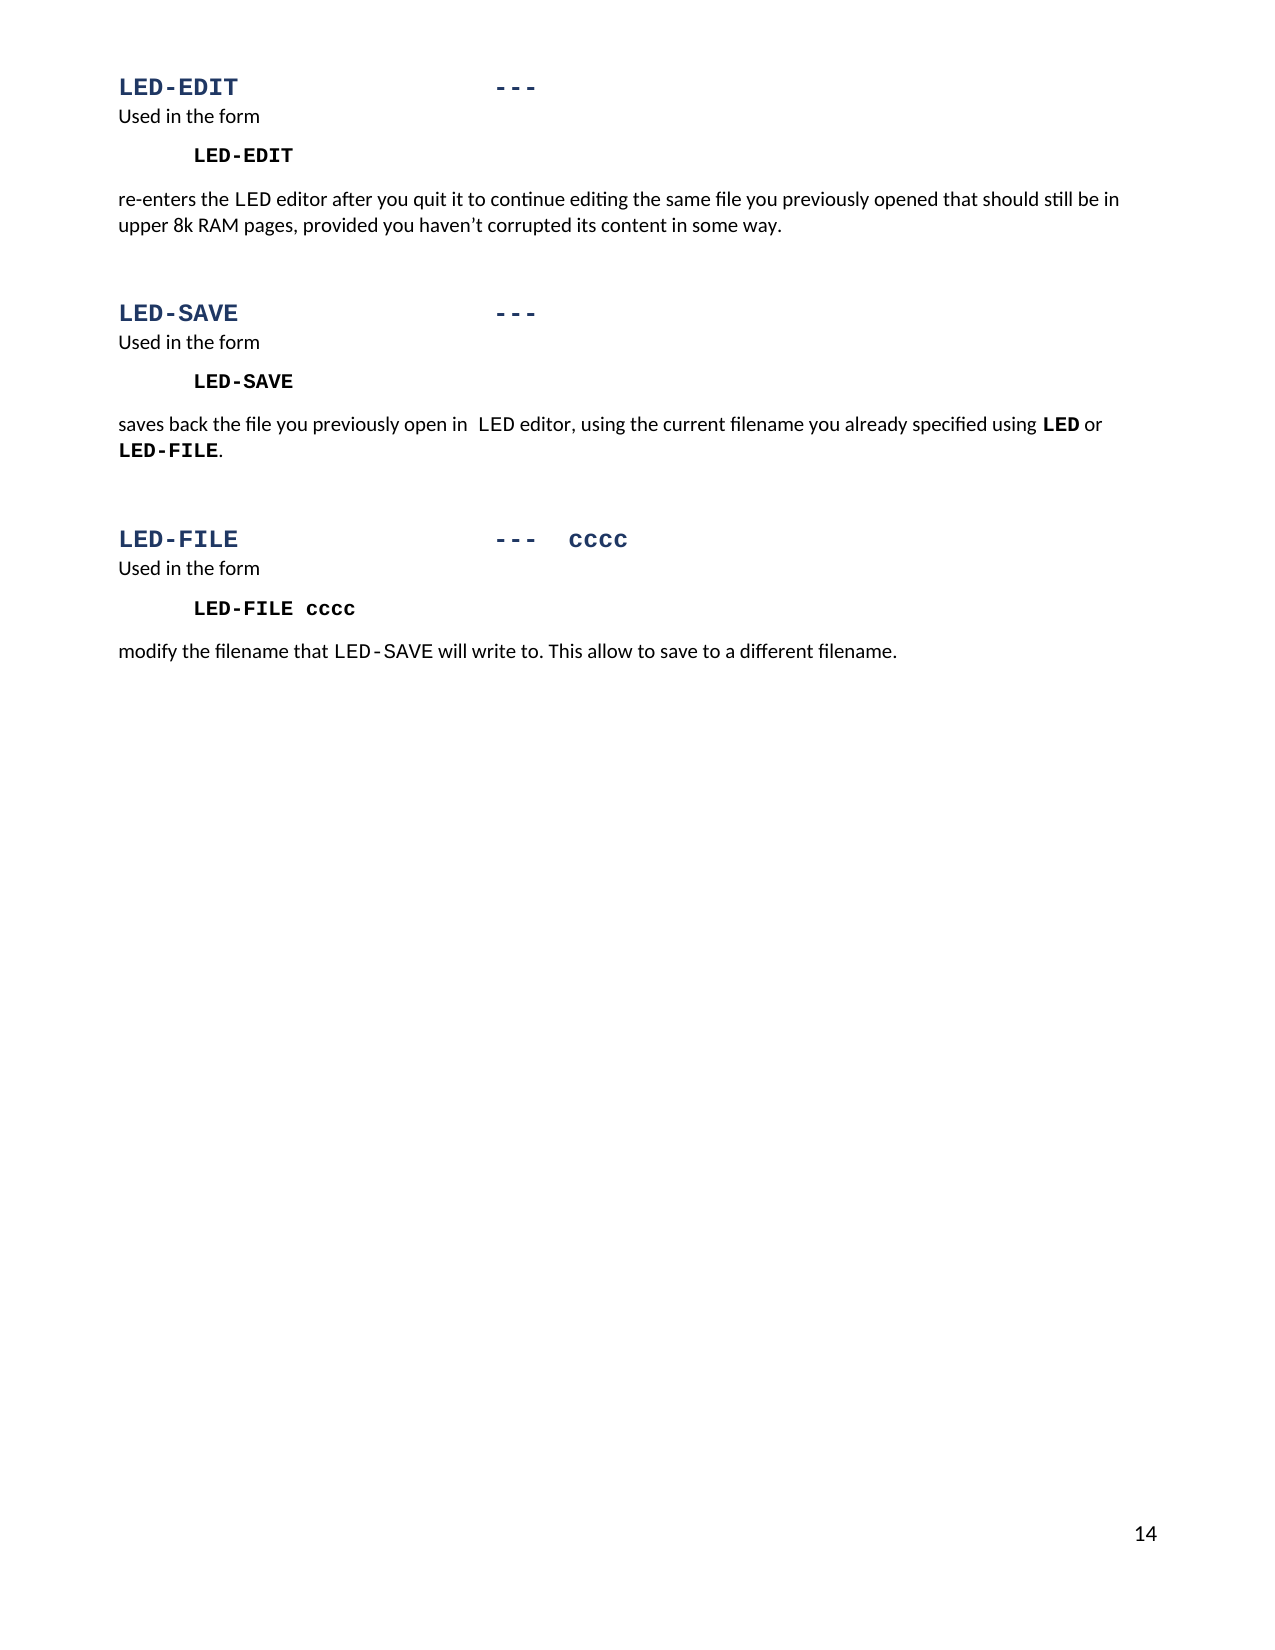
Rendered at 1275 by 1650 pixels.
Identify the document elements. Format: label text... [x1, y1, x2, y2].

text re-enters the LED editor after you quit it to continue editing the same file you previously opened that should still be in upper 8k RAM pages, provided you haven’t corrupted its content in some way. [118, 186, 1157, 238]
subtitle LED-EDIT --- [118, 75, 1157, 103]
subtitle LED-FILE --- cccc [118, 527, 1157, 555]
text LED-FILE cccc [118, 597, 1157, 621]
text Used in the form [118, 329, 1157, 354]
subtitle LED-SAVE --- [118, 301, 1157, 329]
text Used in the form [118, 555, 1157, 581]
text LED-SAVE [118, 371, 1157, 394]
text saves back the file you previously open in LED editor, using the current filename you already specified using LED or LED-FILE. [118, 411, 1157, 464]
text Used in the form [118, 103, 1157, 129]
text modify the filename that LED-SAVE will write to. This allow to save to a different filename. [118, 638, 1157, 664]
text LED-EDIT [118, 145, 1157, 169]
